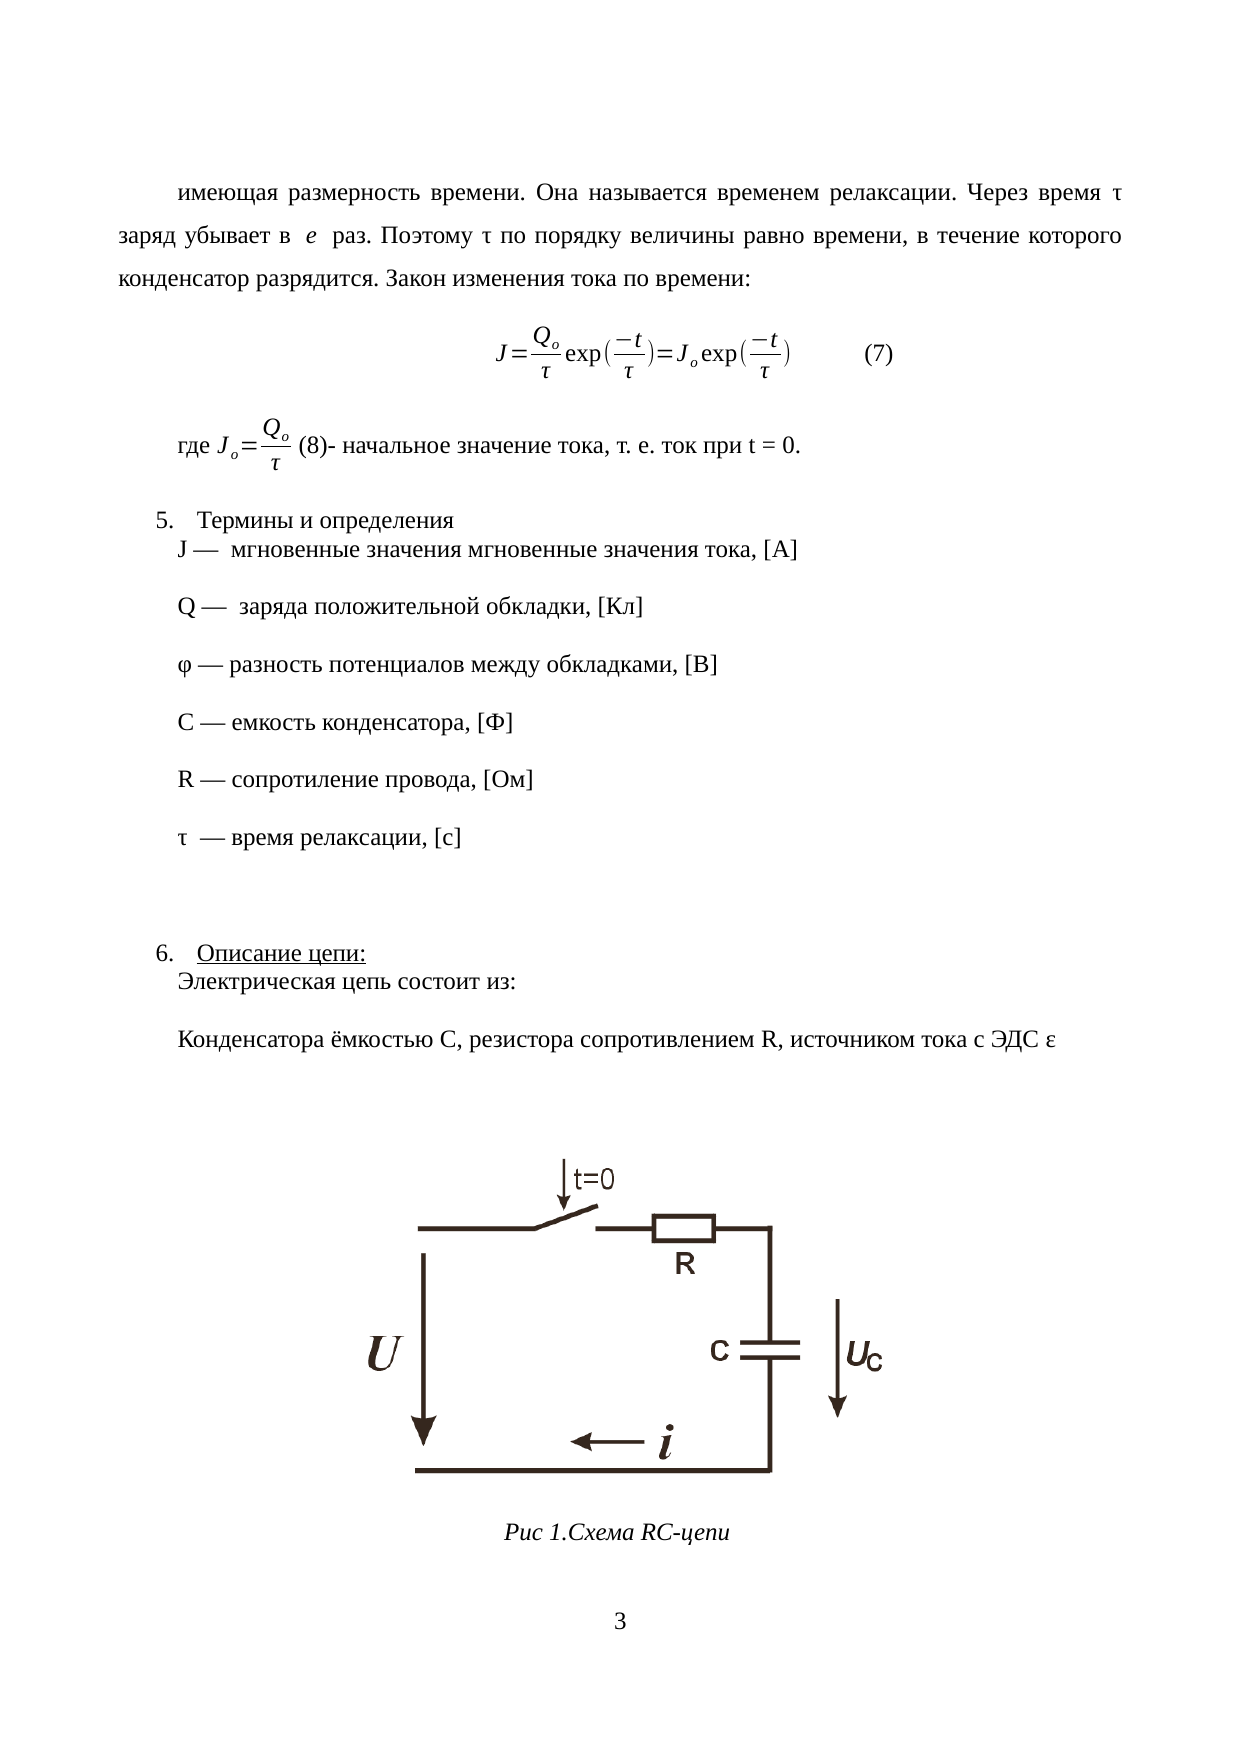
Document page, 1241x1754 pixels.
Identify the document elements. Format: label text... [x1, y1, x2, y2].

title Рис 1.Схема RC-цепи [118, 1517, 1122, 1546]
text где (8)- начальное значение тока, т. е. ток при t = 0. [118, 413, 1122, 476]
text Электрическая цепь состоит из: [118, 966, 1122, 995]
text имеющая размерность времени. Она называется временем релаксации. Через время τ заряд убывает в раз. Поэтому τ по порядку величины равно времени, в течение которого конденсатор разрядится. Закон изменения тока по времени: [118, 177, 1122, 292]
subtitle Описание цепи: [155, 938, 1122, 966]
text τ — время релаксации, [c] [118, 822, 1122, 851]
text J — мгновенные значения мгновенные значения тока, [А] [118, 534, 1122, 562]
text (7) [118, 321, 1122, 384]
text Q — заряда положительной обкладки, [Кл] [118, 591, 1122, 620]
picture [337, 1139, 903, 1518]
text С — емкость конденсатора, [Ф] [118, 707, 1122, 736]
text Конденсатора ёмкостью C, резистора сопротивлением R, источником тока с ЭДС ε [118, 1024, 1122, 1053]
text R — сопротиление провода, [Oм] [118, 764, 1122, 793]
subtitle Термины и определения [155, 505, 1122, 534]
text φ — разность потенциалов между обкладками, [В] [118, 649, 1122, 678]
